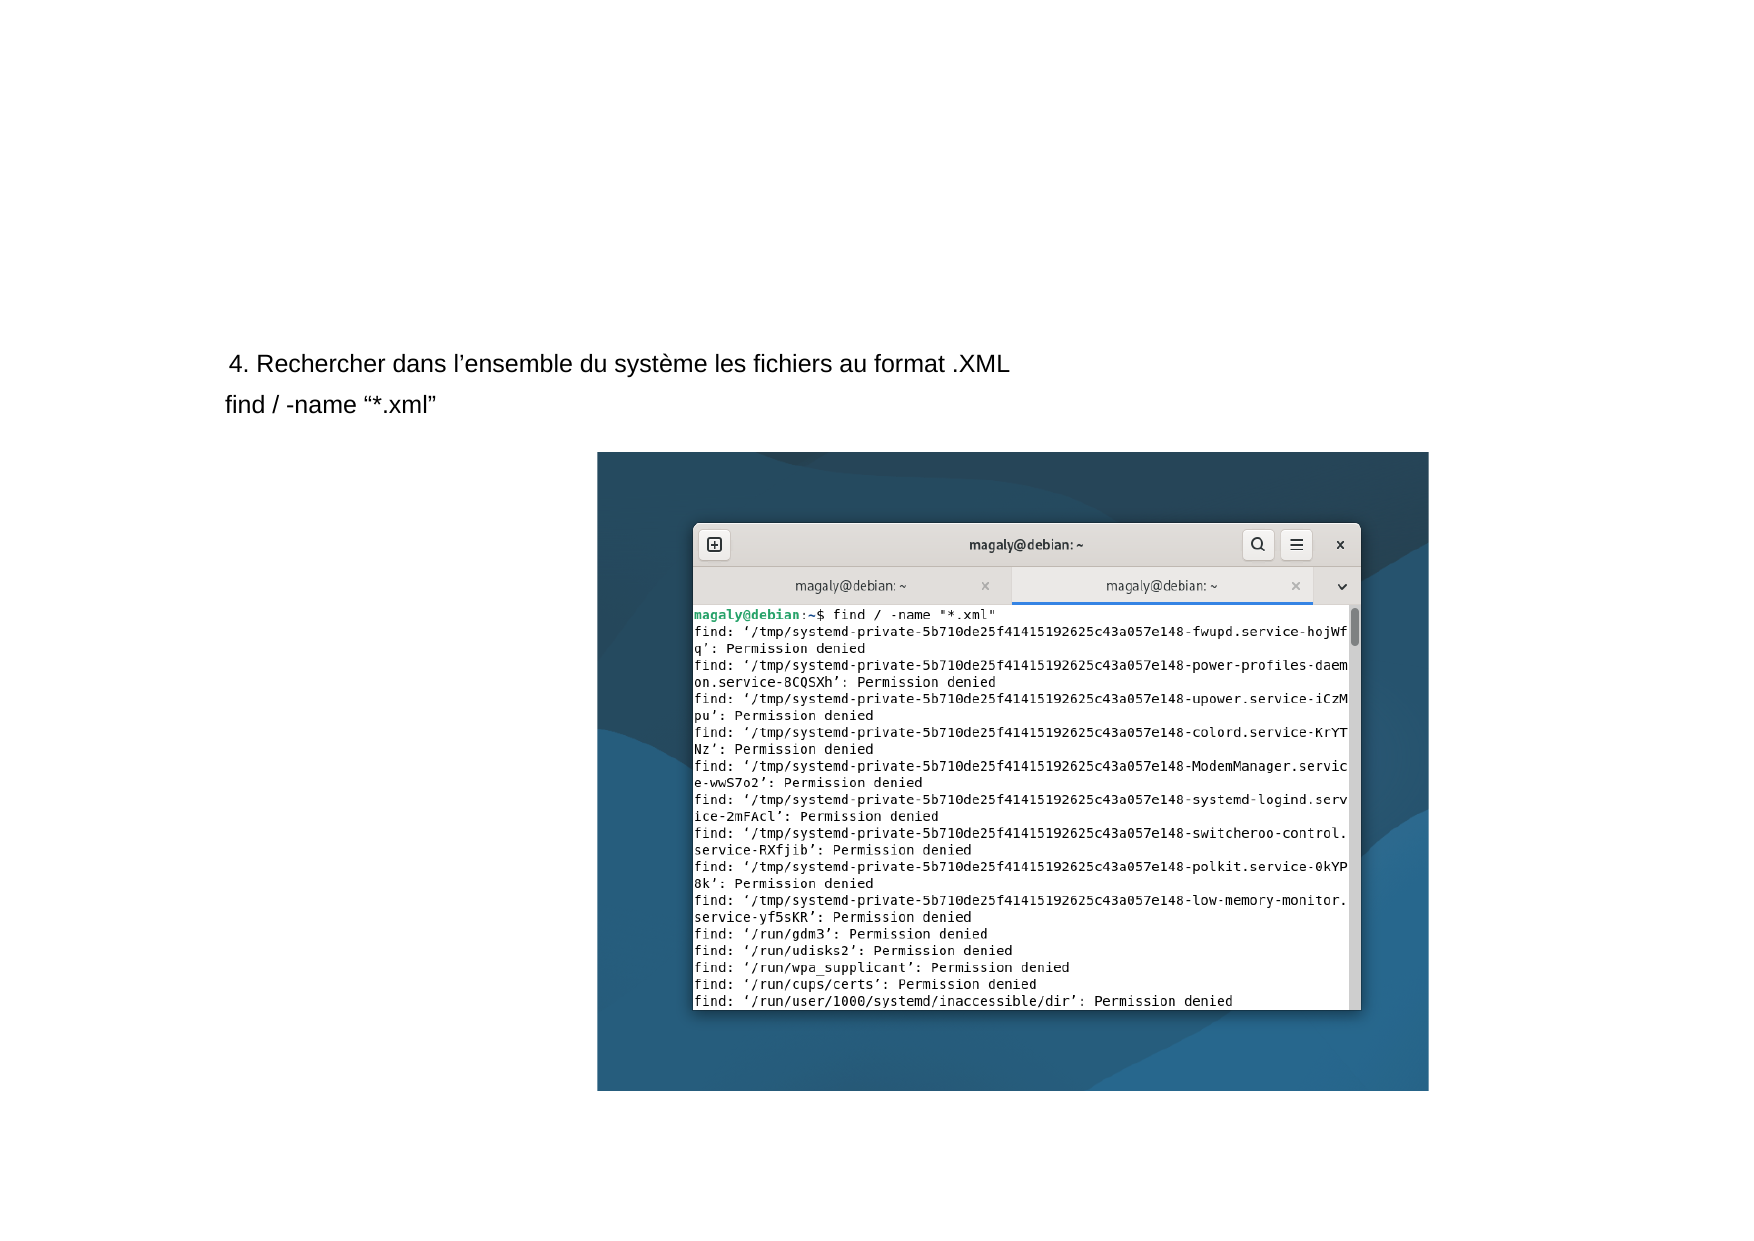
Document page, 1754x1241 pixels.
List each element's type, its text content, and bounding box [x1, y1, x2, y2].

picture [597, 452, 1429, 1091]
text find / -name “*.xml” [150, 390, 1604, 419]
subtitle 4. Rechercher dans l’ensemble du système les fichiers au format .XML [187, 349, 1604, 377]
